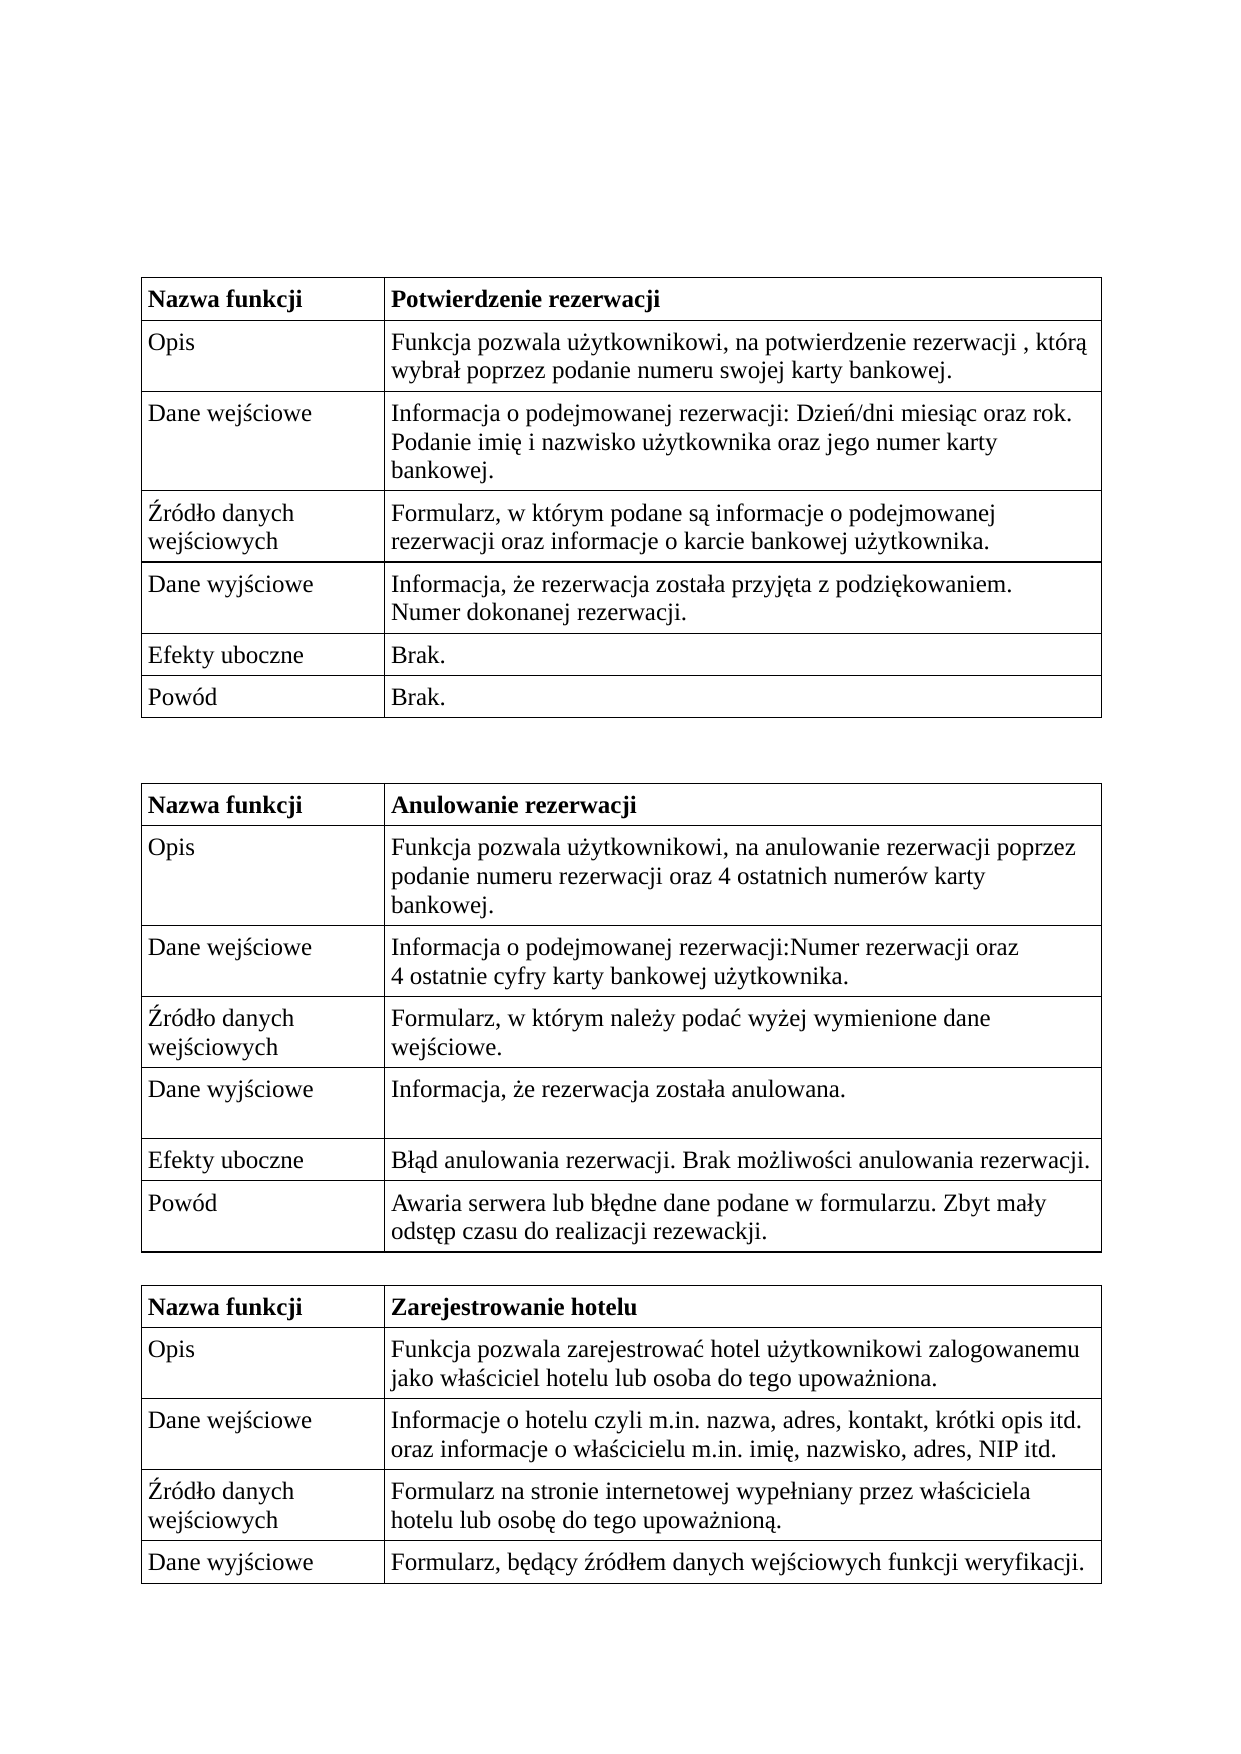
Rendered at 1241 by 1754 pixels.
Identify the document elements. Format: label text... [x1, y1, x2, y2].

table_cell Informacja o podejmowanej rezerwacji:Numer rezerwacji oraz 4 ostatnie cyfry karty bankowej użytkownika. [385, 926, 1101, 996]
table_cell Dane wejściowe [142, 392, 384, 490]
table_cell Formularz na stronie internetowej wypełniany przez właściciela hotelu lub osobę do tego upoważnioną. [385, 1470, 1101, 1540]
table_cell Brak. [385, 634, 1101, 675]
table_cell Efekty uboczne [142, 1139, 384, 1180]
table_cell Informacja o podejmowanej rezerwacji: Dzień/dni miesiąc oraz rok. Podanie imię i nazwisko użytkownika oraz jego numer karty bankowej. [385, 392, 1101, 490]
table_cell Funkcja pozwala użytkownikowi, na potwierdzenie rezerwacji , którą wybrał poprzez podanie numeru swojej karty bankowej. [385, 321, 1101, 391]
table_cell Opis [142, 826, 384, 925]
table_cell Dane wejściowe [142, 926, 384, 996]
table_header Nazwa funkcji [142, 784, 384, 825]
table_cell Funkcja pozwala zarejestrować hotel użytkownikowi zalogowanemu jako właściciel hotelu lub osoba do tego upoważniona. [385, 1328, 1101, 1398]
table_cell Dane wyjściowe [142, 1068, 384, 1138]
table_cell Powód [142, 1181, 384, 1251]
table_cell Źródło danych wejściowych [142, 997, 384, 1067]
table_cell Informacja, że rezerwacja została przyjęta z podziękowaniem. Numer dokonanej rezerwacji. [385, 563, 1101, 632]
table_cell Dane wyjściowe [142, 1541, 384, 1582]
table_header Zarejestrowanie hotelu [385, 1286, 1101, 1327]
table_cell Opis [142, 1328, 384, 1398]
table_cell Formularz, w którym należy podać wyżej wymienione dane wejściowe. [385, 997, 1101, 1067]
table_header Nazwa funkcji [142, 278, 384, 319]
table_cell Brak. [385, 676, 1101, 717]
table_header Nazwa funkcji [142, 1286, 384, 1327]
table_cell Efekty uboczne [142, 634, 384, 675]
table_cell Błąd anulowania rezerwacji. Brak możliwości anulowania rezerwacji. [385, 1139, 1101, 1180]
table_cell Informacja, że rezerwacja została anulowana. [385, 1068, 1101, 1138]
table_cell Formularz, w którym podane są informacje o podejmowanej rezerwacji oraz informacje o karcie bankowej użytkownika. [385, 491, 1101, 561]
table_cell Źródło danych wejściowych [142, 1470, 384, 1540]
table_header Potwierdzenie rezerwacji [385, 278, 1101, 319]
table_cell Powód [142, 676, 384, 717]
table_cell Informacje o hotelu czyli m.in. nazwa, adres, kontakt, krótki opis itd. oraz informacje o właścicielu m.in. imię, nazwisko, adres, NIP itd. [385, 1399, 1101, 1469]
table_cell Źródło danych wejściowych [142, 491, 384, 561]
table_cell Opis [142, 321, 384, 391]
table_header Anulowanie rezerwacji [385, 784, 1101, 825]
table_cell Funkcja pozwala użytkownikowi, na anulowanie rezerwacji poprzez podanie numeru rezerwacji oraz 4 ostatnich numerów karty bankowej. [385, 826, 1101, 925]
table_cell Dane wyjściowe [142, 563, 384, 632]
table_cell Awaria serwera lub błędne dane podane w formularzu. Zbyt mały odstęp czasu do realizacji rezewackji. [385, 1181, 1101, 1251]
table_cell Dane wejściowe [142, 1399, 384, 1469]
table_cell Formularz, będący źródłem danych wejściowych funkcji weryfikacji. [385, 1541, 1101, 1582]
